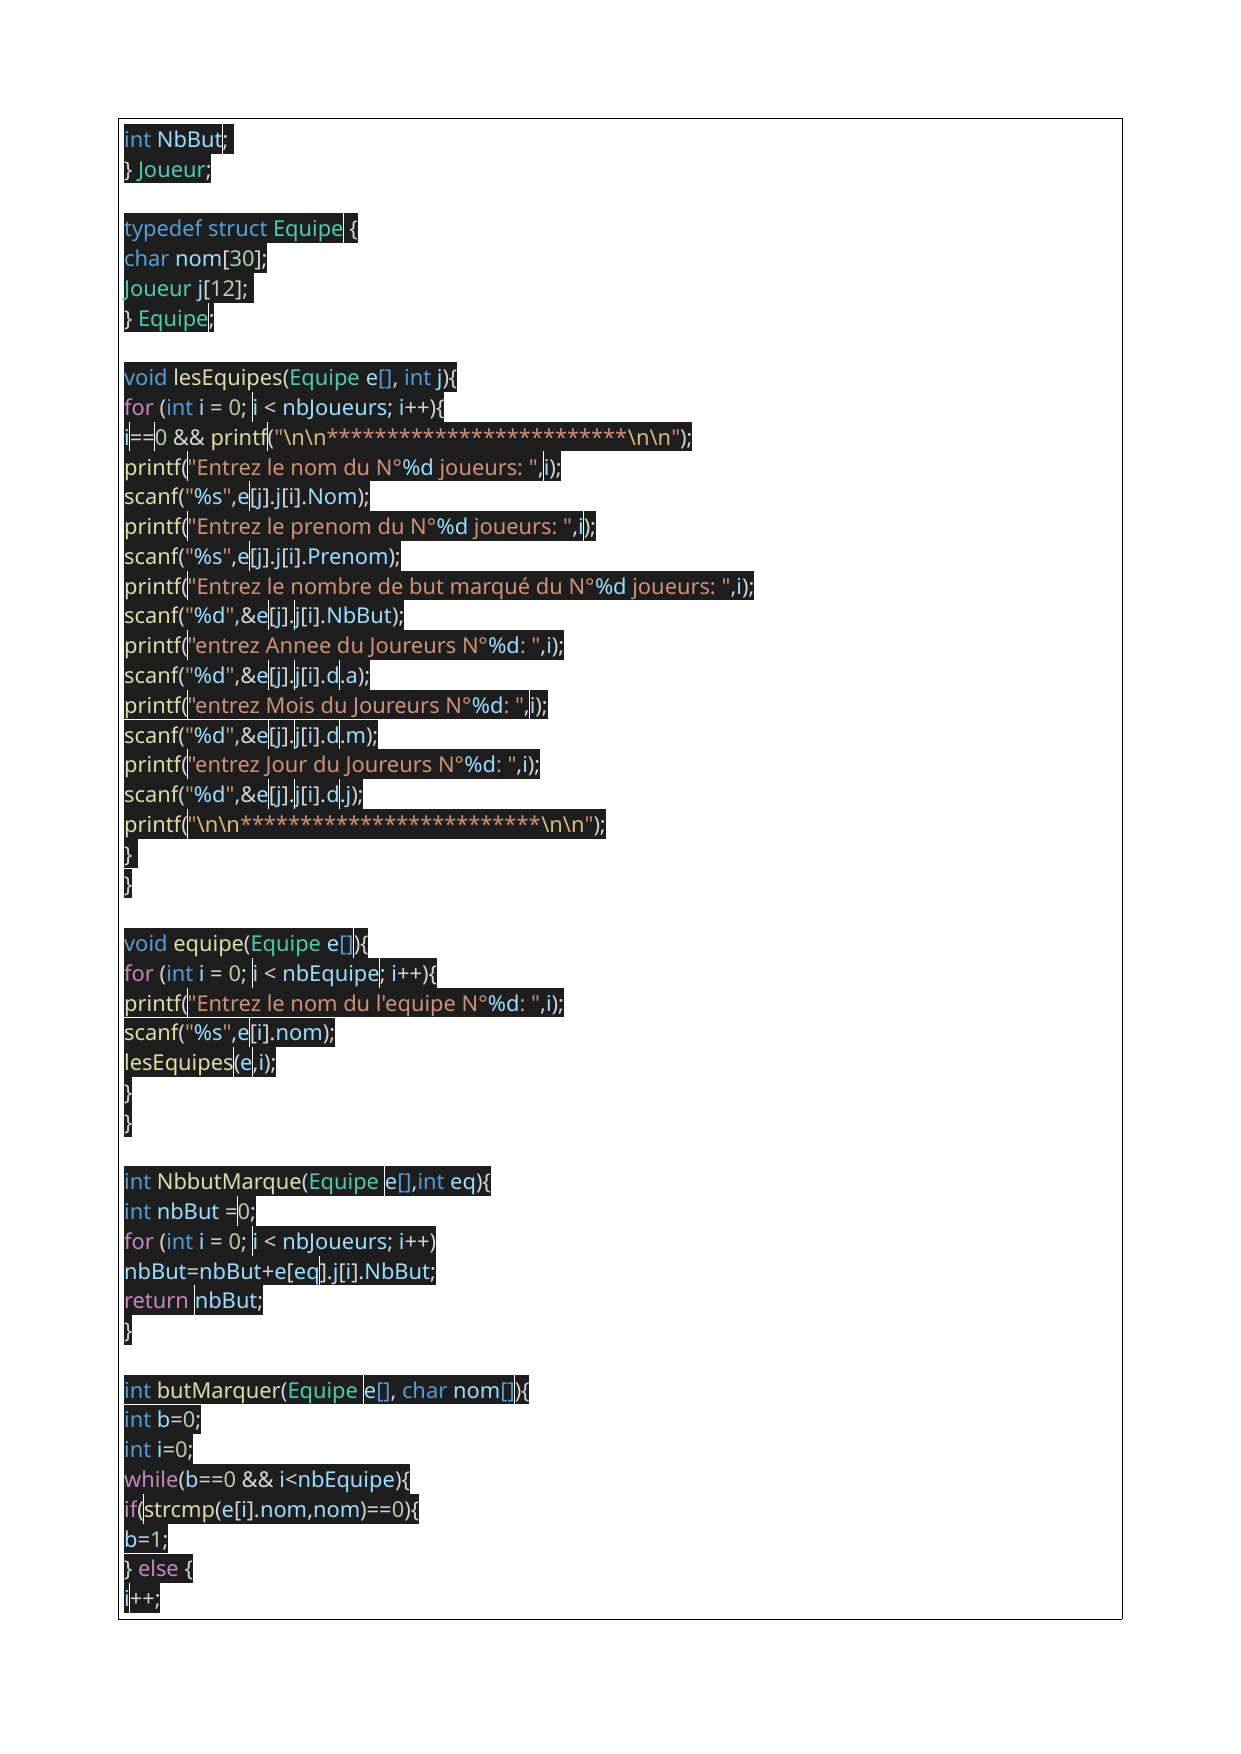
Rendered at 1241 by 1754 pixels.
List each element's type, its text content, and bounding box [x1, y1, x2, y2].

table_header int NbBut; } Joueur; typedef struct Equipe { char nom[30]; Joueur j[12]; } Equipe; void lesEquipes(Equipe e[], int j){ for (int i = 0; i < nbJoueurs; i++){ i==0 && printf("\n\n*************************\n\n"); printf("Entrez le nom du N°%d joueurs: ",i); scanf("%s",e[j].j[i].Nom); printf("Entrez le prenom du N°%d joueurs: ",i); scanf("%s",e[j].j[i].Prenom); printf("Entrez le nombre de but marqué du N°%d joueurs: ",i); scanf("%d",&e[j].j[i].NbBut); printf("entrez Annee du Joureurs N°%d: ",i); scanf("%d",&e[j].j[i].d.a); printf("entrez Mois du Joureurs N°%d: ",i); scanf("%d",&e[j].j[i].d.m); printf("entrez Jour du Joureurs N°%d: ",i); scanf("%d",&e[j].j[i].d.j); printf("\n\n*************************\n\n"); } } void equipe(Equipe e[]){ for (int i = 0; i < nbEquipe; i++){ printf("Entrez le nom du l'equipe N°%d: ",i); scanf("%s",e[i].nom); lesEquipes(e,i); } } int NbbutMarque(Equipe e[],int eq){ int nbBut =0; for (int i = 0; i < nbJoueurs; i++) nbBut=nbBut+e[eq].j[i].NbBut; return nbBut; } int butMarquer(Equipe e[], char nom[]){ int b=0; int i=0; while(b==0 && i<nbEquipe){ if(strcmp(e[i].nom,nom)==0){ b=1; } else { i++; [119, 119, 1122, 1619]
